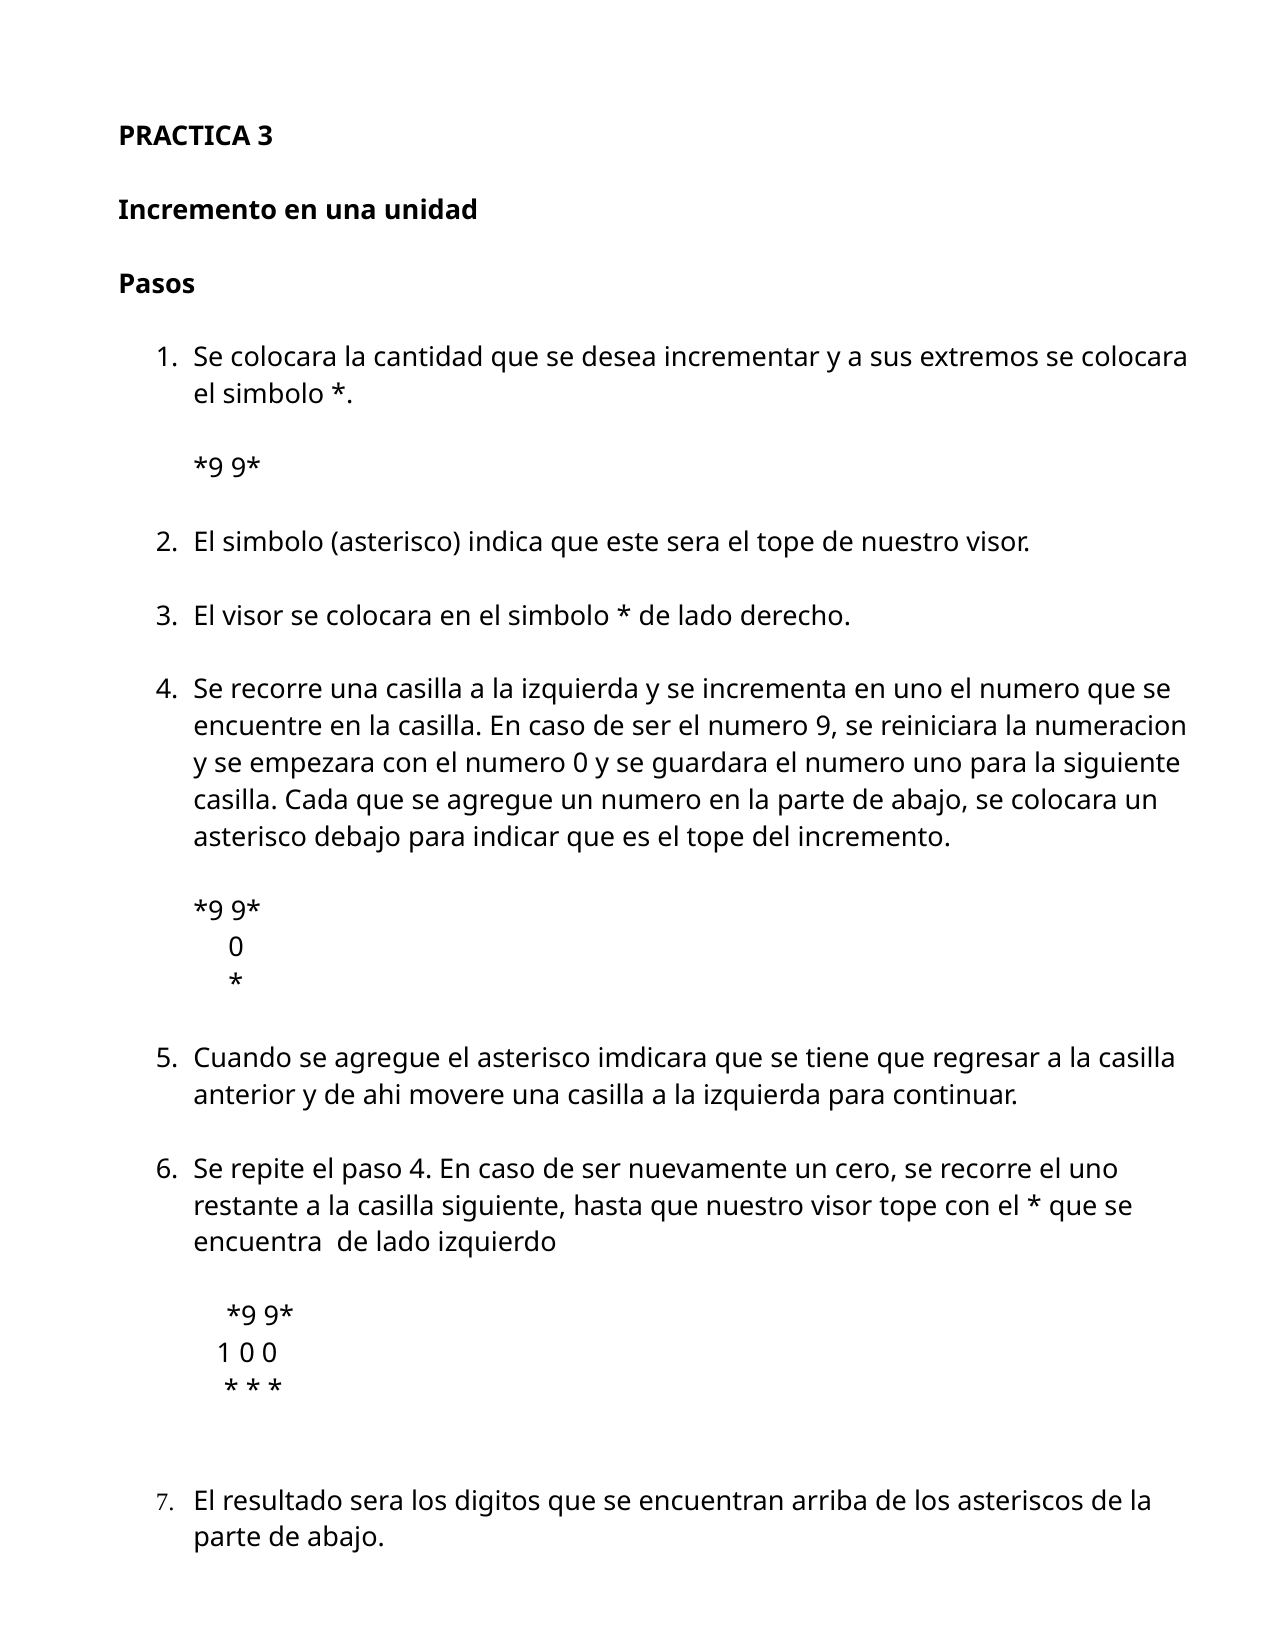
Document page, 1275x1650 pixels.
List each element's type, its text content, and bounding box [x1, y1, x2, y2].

text * * * [118, 1370, 1205, 1407]
text *9 9* [193, 891, 1205, 928]
text 1 0 0 [118, 1333, 1205, 1370]
text Incremento en una unidad [118, 190, 1205, 227]
list Se repite el paso 4. En caso de ser nuevamente un cero, se recorre el uno restante a la casilla siguiente, hasta que nuestro visor tope con el * que se encuentra de lado izquierdo [156, 1149, 1205, 1260]
list El simbolo (asterisco) indica que este sera el tope de nuestro visor. [156, 522, 1205, 559]
text *9 9* [193, 448, 1205, 485]
text *9 9* [118, 1297, 1205, 1333]
list Se colocara la cantidad que se desea incrementar y a sus extremos se colocara el simbolo *. [156, 338, 1205, 412]
list Se recorre una casilla a la izquierda y se incrementa en uno el numero que se encuentre en la casilla. En caso de ser el numero 9, se reiniciara la numeracion y se empezara con el numero 0 y se guardara el numero uno para la siguiente casilla. Cada que se agregue un numero en la parte de abajo, se colocara un asterisco debajo para indicar que es el tope del incremento. [156, 670, 1205, 854]
list El visor se colocara en el simbolo * de lado derecho. [156, 596, 1205, 633]
text * [193, 965, 1205, 1002]
text Pasos [118, 264, 1205, 301]
text 0 [193, 928, 1205, 965]
list Cuando se agregue el asterisco imdicara que se tiene que regresar a la casilla anterior y de ahi movere una casilla a la izquierda para continuar. [156, 1038, 1205, 1112]
text PRACTICA 3 [118, 117, 1205, 153]
list El resultado sera los digitos que se encuentran arriba de los asteriscos de la parte de abajo. [156, 1481, 1205, 1555]
